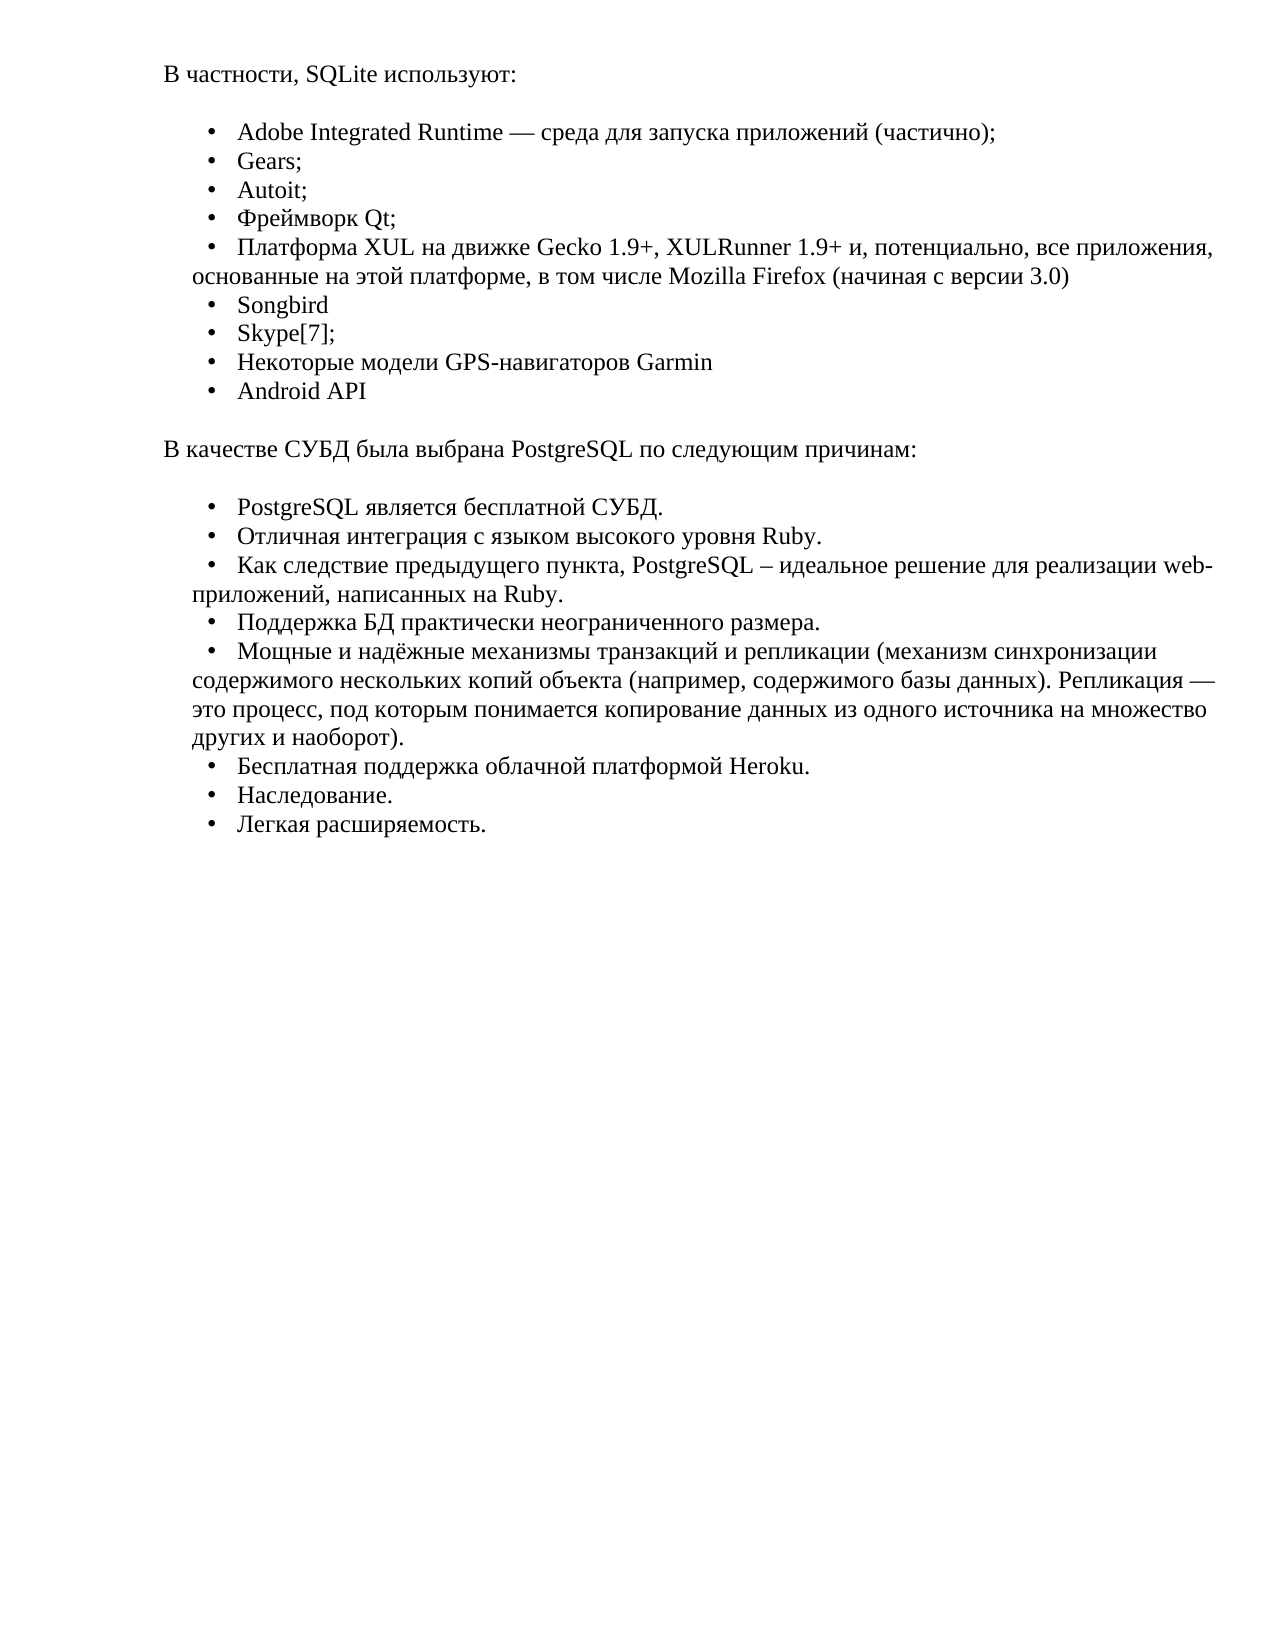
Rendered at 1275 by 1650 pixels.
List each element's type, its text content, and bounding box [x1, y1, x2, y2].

list Android API [162, 376, 1216, 405]
list Как следствие предыдущего пункта, PostgreSQL – идеальное решение для реализации web-приложений, написанных на Ruby. [162, 550, 1216, 607]
list Бесплатная поддержка облачной платформой Heroku. [162, 751, 1216, 780]
list Songbird [162, 290, 1216, 318]
list Наследование. [162, 780, 1216, 809]
list Легкая расширяемость. [162, 809, 1216, 837]
list Мощные и надёжные механизмы транзакций и репликации (механизм синхронизации содержимого нескольких копий объекта (например, содержимого базы данных). Репликация — это процесс, под которым понимается копирование данных из одного источника на множество других и наоборот). [162, 636, 1216, 751]
list Некоторые модели GPS-навигаторов Garmin [162, 347, 1216, 376]
list PostgreSQL является бесплатной СУБД. [162, 492, 1216, 521]
list Платформа XUL на движке Gecko 1.9+, XULRunner 1.9+ и, потенциально, все приложения, основанные на этой платформе, в том числе Mozilla Firefox (начиная с версии 3.0) [162, 232, 1216, 290]
list Gears; [162, 146, 1216, 175]
list Фреймворк Qt; [162, 203, 1216, 232]
list Поддержка БД практически неограниченного размера. [162, 607, 1216, 636]
list Отличная интеграция с языком высокого уровня Ruby. [162, 521, 1216, 550]
list Skype[7]; [162, 318, 1216, 347]
list Adobe Integrated Runtime — среда для запуска приложений (частично); [162, 117, 1216, 146]
text В качестве СУБД была выбрана PostgreSQL по следующим причинам: [118, 434, 1216, 463]
list Autoit; [162, 175, 1216, 203]
text В частности, SQLite используют: [118, 59, 1216, 88]
